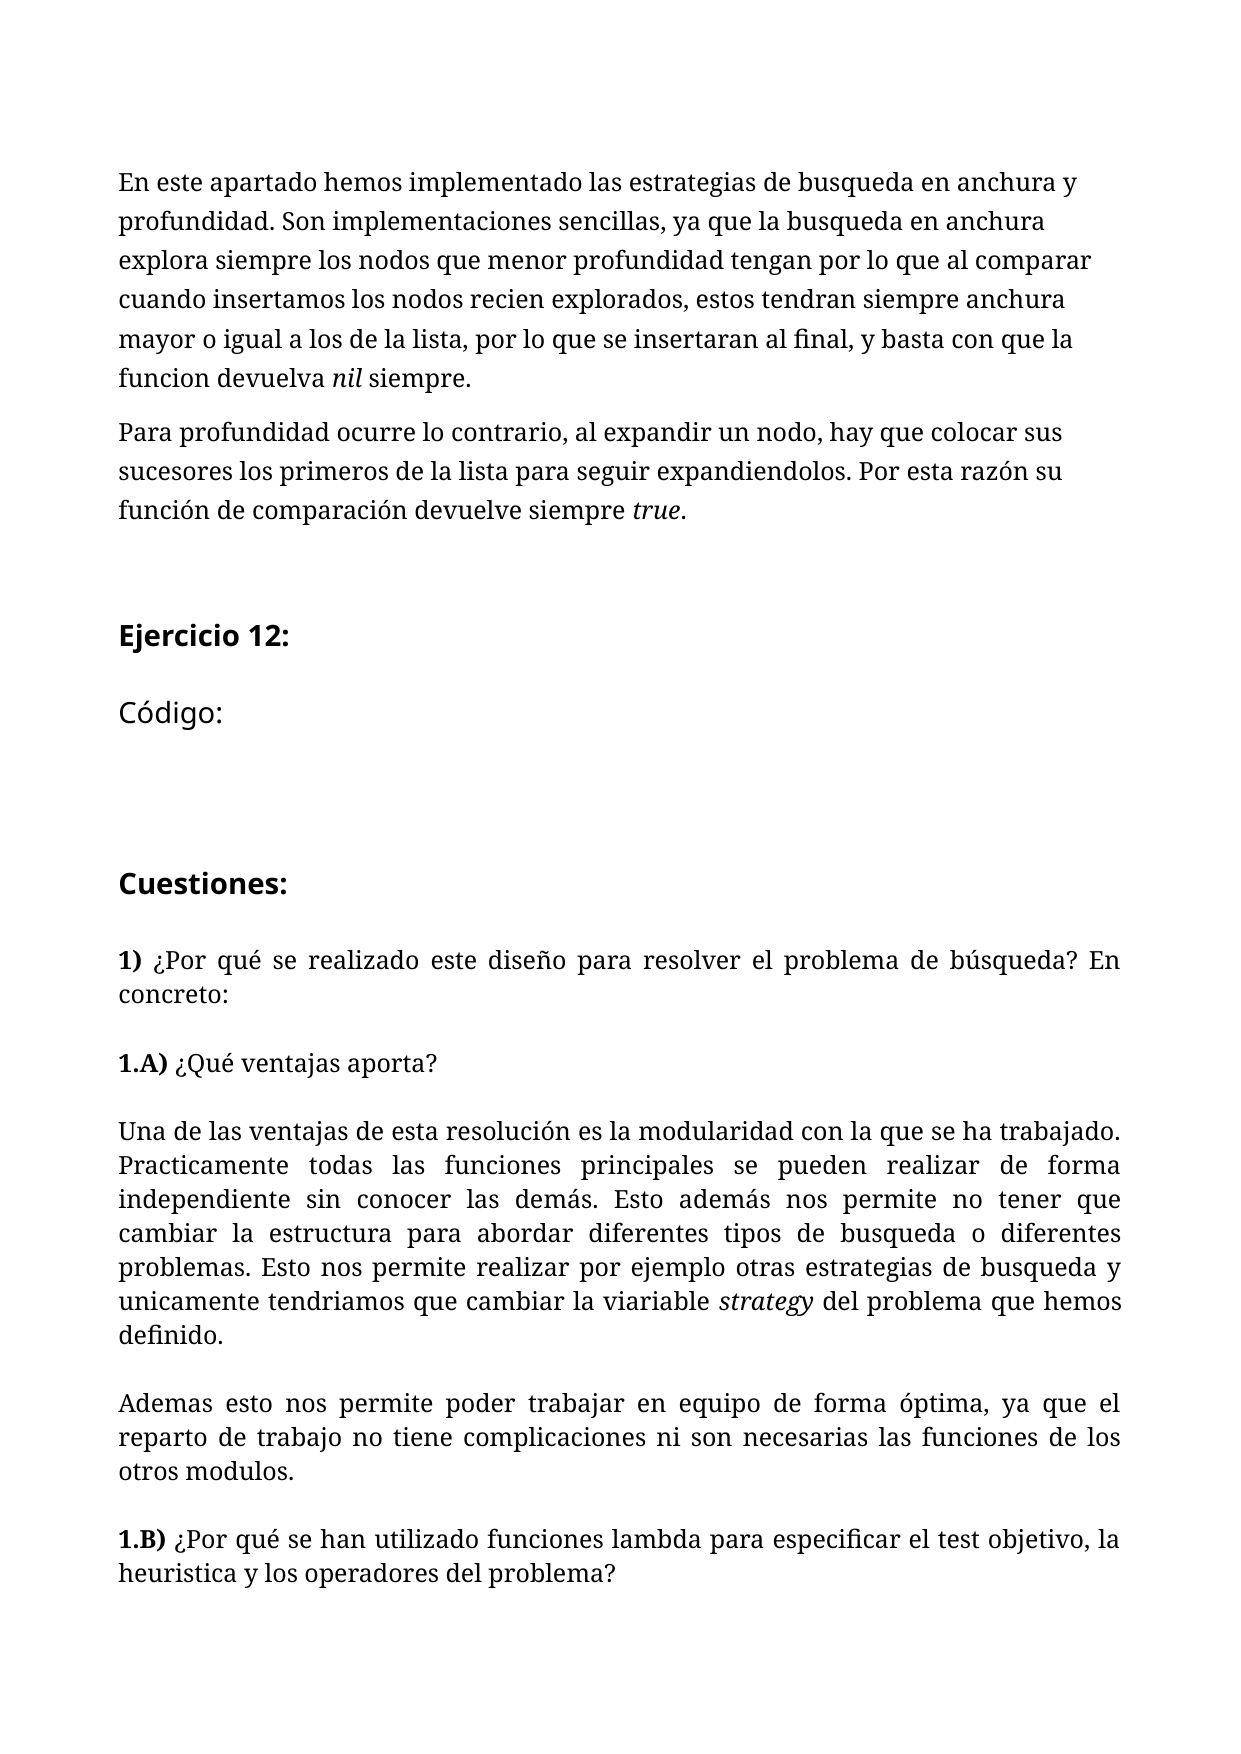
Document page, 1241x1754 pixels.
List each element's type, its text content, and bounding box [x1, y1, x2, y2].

text Ademas esto nos permite poder trabajar en equipo de forma óptima, ya que el reparto de trabajo no tiene complicaciones ni son necesarias las funciones de los otros modulos. [118, 1386, 1122, 1488]
text Una de las ventajas de esta resolución es la modularidad con la que se ha trabajado. Practicamente todas las funciones principales se pueden realizar de forma independiente sin conocer las demás. Esto además nos permite no tener que cambiar la estructura para abordar diferentes tipos de busqueda o diferentes problemas. Esto nos permite realizar por ejemplo otras estrategias de busqueda y unicamente tendriamos que cambiar la viariable strategy del problema que hemos definido. [118, 1113, 1122, 1352]
text En este apartado hemos implementado las estrategias de busqueda en anchura y profundidad. Son implementaciones sencillas, ya que la busqueda en anchura explora siempre los nodos que menor profundidad tengan por lo que al comparar cuando insertamos los nodos recien explorados, estos tendran siempre anchura mayor o igual a los de la lista, por lo que se insertaran al final, y basta con que la funcion devuelva nil siempre. [118, 165, 1122, 394]
subtitle Ejercicio 12: [118, 615, 1122, 655]
text 1.A) ¿Qué ventajas aporta? [118, 1045, 1122, 1079]
subtitle Código: [118, 692, 1122, 732]
text 1.B) ¿Por qué se han utilizado funciones lambda para especificar el test objetivo, la heuristica y los operadores del problema? [118, 1522, 1122, 1590]
text 1) ¿Por qué se realizado este diseño para resolver el problema de búsqueda? En concreto: [118, 943, 1122, 1011]
text Cuestiones: [118, 863, 1122, 903]
text Para profundidad ocurre lo contrario, al expandir un nodo, hay que colocar sus sucesores los primeros de la lista para seguir expandiendolos. Por esta razón su función de comparación devuelve siempre true. [118, 414, 1122, 527]
